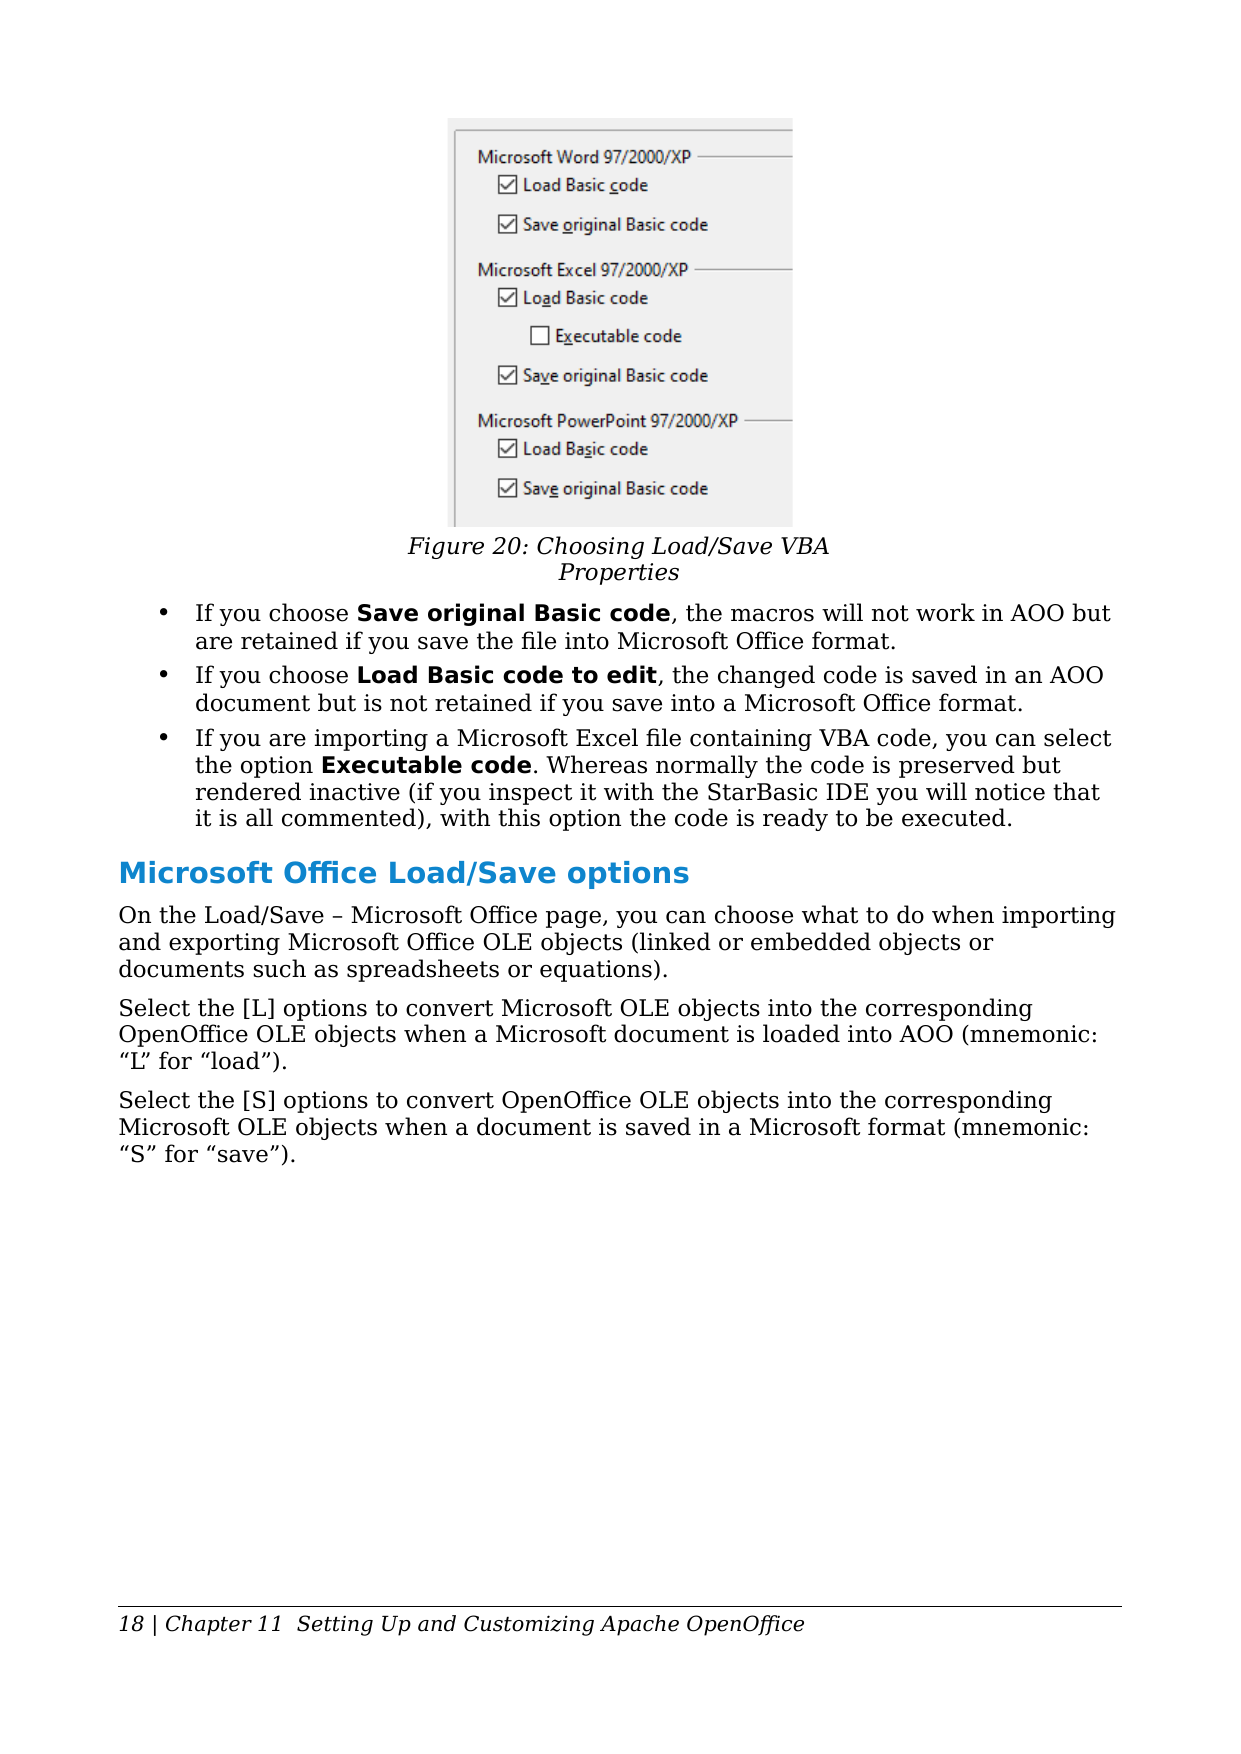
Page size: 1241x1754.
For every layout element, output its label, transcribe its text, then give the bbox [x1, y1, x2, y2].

list If you choose Load Basic code to edit, the changed code is saved in an AOO document but is not retained if you save into a Microsoft Office format. [156, 661, 1122, 717]
text Select the [S] options to convert OpenOffice OLE objects into the corresponding Microsoft OLE objects when a document is saved in a Microsoft format (mnemonic: “S” for “save”). [118, 1087, 1122, 1167]
picture [447, 118, 793, 527]
list If you are importing a Microsoft Excel file containing VBA code, you can select the option Executable code. Whereas normally the code is preserved but rendered inactive (if you inspect it with the StarBasic IDE you will notice that it is all commented), with this option the code is ready to be executed. [156, 723, 1122, 832]
text On the Load/Save – Microsoft Office page, you can choose what to do when importing and exporting Microsoft Office OLE objects (linked or embedded objects or documents such as spreadsheets or equations). [118, 902, 1122, 982]
text Figure 20: Choosing Load/Save VBA Properties [360, 533, 880, 586]
list If you choose Save original Basic code, the macros will not work in AOO but are retained if you save the file into Microsoft Office format. [156, 599, 1122, 654]
text Select the [L] options to convert Microsoft OLE objects into the corresponding OpenOffice OLE objects when a Microsoft document is loaded into AOO (mnemonic: “L” for “load”). [118, 995, 1122, 1075]
subtitle Microsoft Office Load/Save options [118, 856, 1122, 890]
